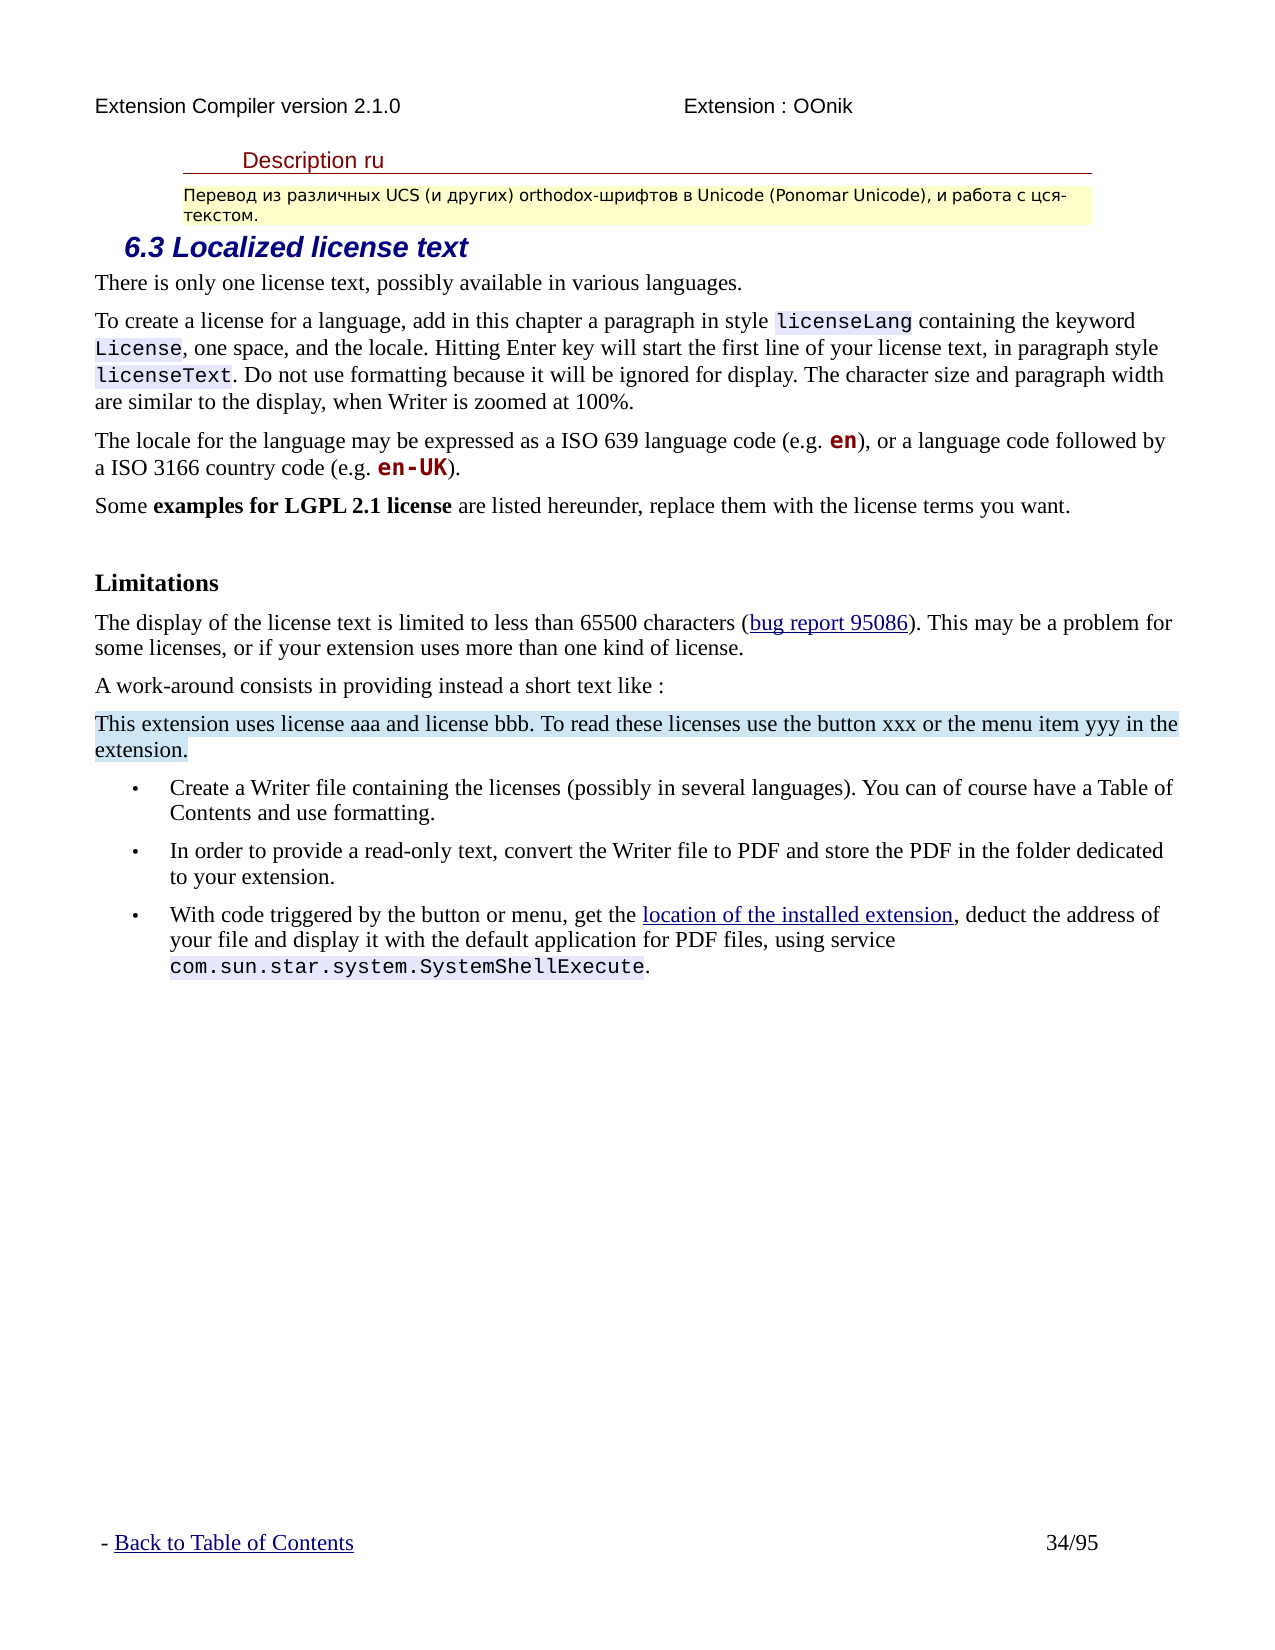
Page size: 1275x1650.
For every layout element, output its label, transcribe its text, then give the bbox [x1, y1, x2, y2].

text Some examples for LGPL 2.1 license are listed hereunder, replace them with the license terms you want. [94, 493, 1181, 519]
text To create a license for a language, add in this chapter a paragraph in style licenseLang containing the keyword License, one space, and the locale. Hitting Enter key will start the first line of your license text, in paragraph style licenseText. Do not use formatting because it will be ignored for display. The character size and paragraph width are similar to the display, when Writer is zoomed at 100%. [94, 308, 1181, 414]
text The display of the license text is limited to less than 65500 characters (bug report 95086). This may be a problem for some licenses, or if your extension uses more than one kind of license. [94, 610, 1181, 661]
text Description ru [183, 147, 1092, 173]
text Перевод из различных UCS (и других) orthodox-шрифтов в Unicode (Ponomar Unicode), и работа с цся-текстом. [183, 186, 1092, 225]
list Create a Writer file containing the licenses (possibly in several languages). You can of course have a Table of Contents and use formatting. [132, 775, 1181, 826]
text Limitations [94, 569, 1181, 597]
text The locale for the language may be expressed as a ISO 639 language code (e.g. en), or a language code followed by a ISO 3166 country code (e.g. en-UK). [94, 427, 1181, 481]
list With code triggered by the button or menu, get the location of the installed extension, deduct the address of your file and display it with the default application for PDF files, using service com.sun.star.system.SystemShellExecute. [132, 902, 1181, 980]
text There is only one license text, possibly available in various languages. [94, 270, 1181, 295]
text This extension uses license aaa and license bbb. To read these licenses use the button xxx or the menu item yyy in the extension. [94, 711, 1181, 762]
list In order to provide a read-only text, convert the Writer file to PDF and store the PDF in the folder dedicated to your extension. [132, 838, 1181, 889]
subtitle Localized license text [124, 231, 1181, 264]
text A work-around consists in providing instead a short text like : [94, 673, 1181, 699]
